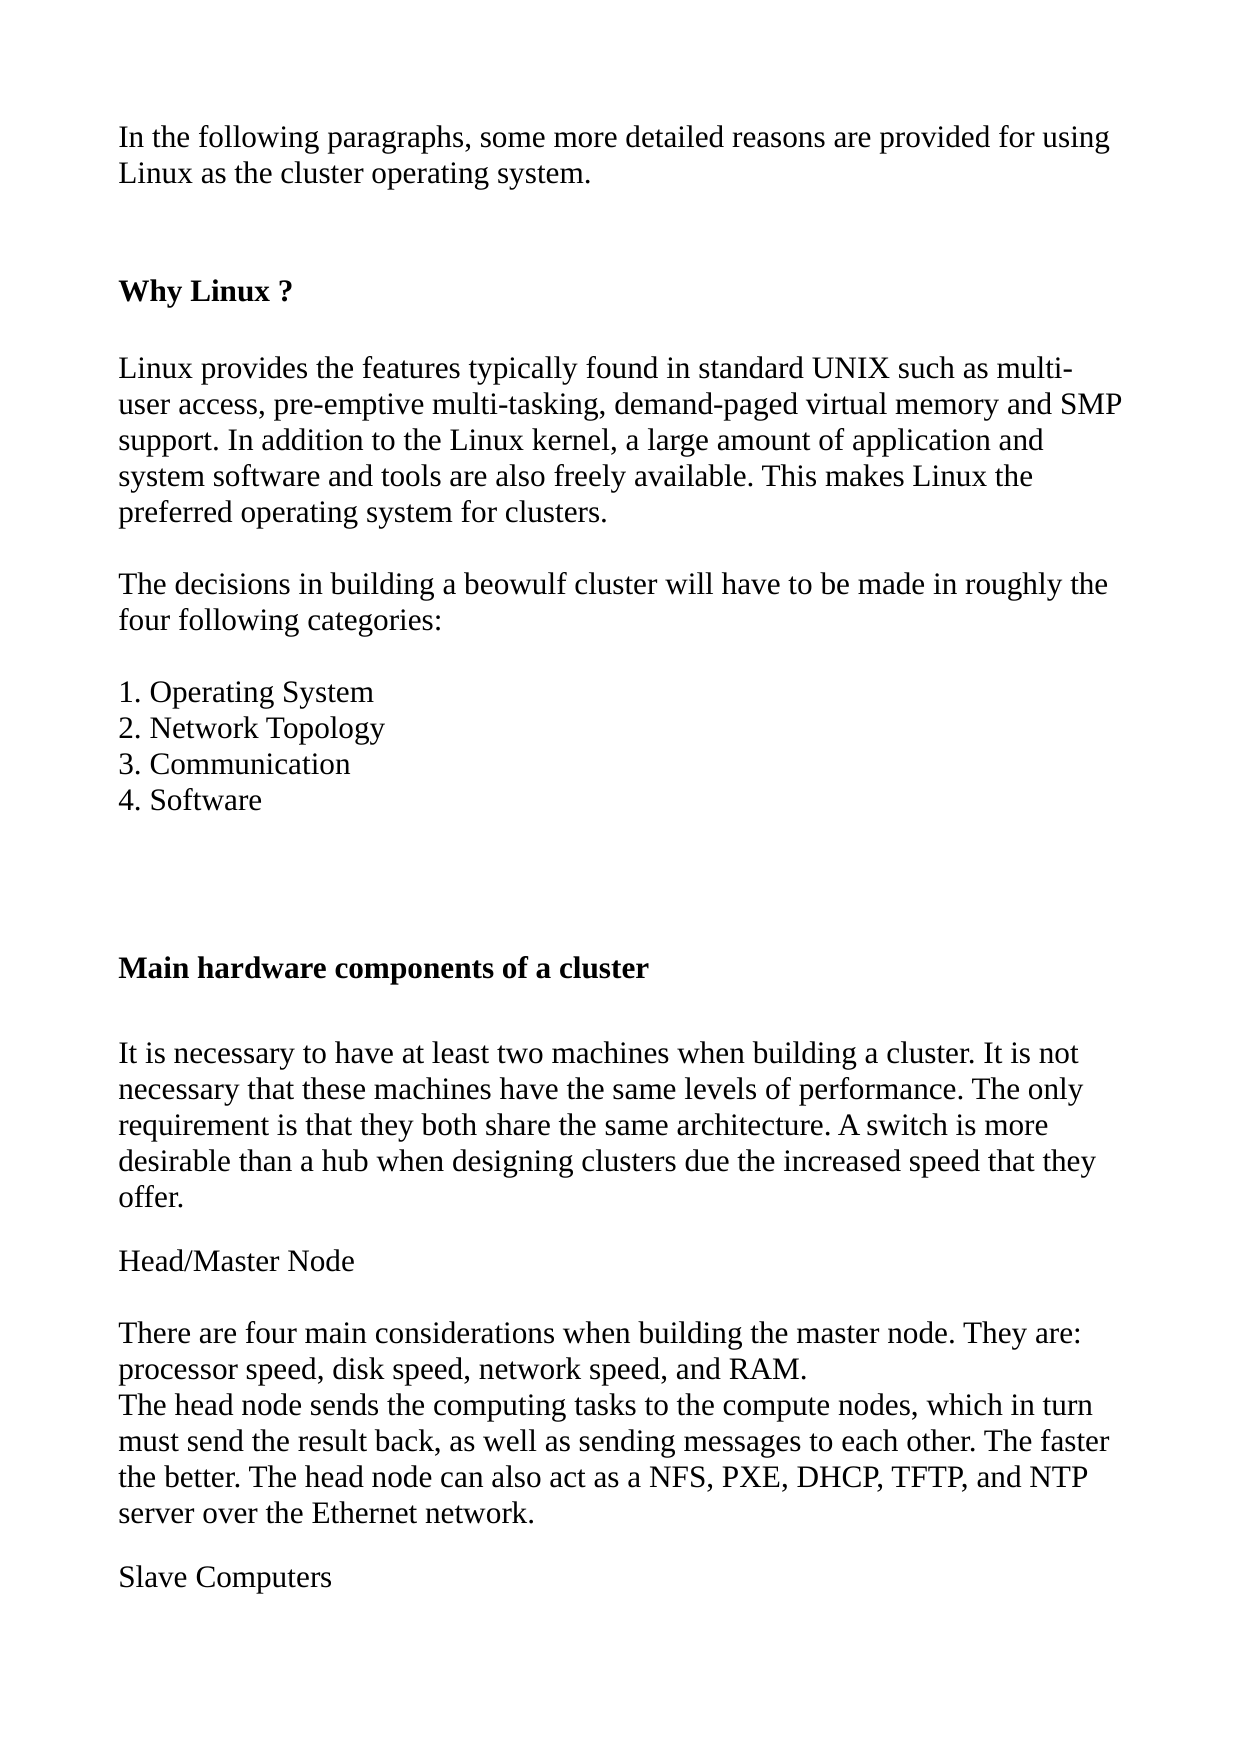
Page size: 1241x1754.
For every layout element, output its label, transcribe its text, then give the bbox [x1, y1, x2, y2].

text 1. Operating System [118, 673, 1122, 709]
text Head/Master Node [118, 1242, 1122, 1278]
subtitle Why Linux ? [118, 272, 1122, 308]
subtitle Main hardware components of a cluster [118, 950, 1122, 986]
text In the following paragraphs, some more detailed reasons are provided for using Linux as the cluster operating system. [118, 118, 1122, 190]
text The decisions in building a beowulf cluster will have to be made in roughly the four following categories: [118, 565, 1122, 637]
text It is necessary to have at least two machines when building a cluster. It is not necessary that these machines have the same levels of performance. The only requirement is that they both share the same architecture. A switch is more desirable than a hub when designing clusters due the increased speed that they offer. [118, 1034, 1122, 1214]
text 2. Network Topology [118, 709, 1122, 745]
text 4. Software [118, 781, 1122, 817]
text The head node sends the computing tasks to the compute nodes, which in turn must send the result back, as well as sending messages to each other. The faster the better. The head node can also act as a NFS, PXE, DHCP, TFTP, and NTP server over the Ethernet network. [118, 1386, 1122, 1559]
text 3. Communication [118, 745, 1122, 781]
text Slave Computers [118, 1559, 1122, 1595]
text There are four main considerations when building the master node. They are: processor speed, disk speed, network speed, and RAM. [118, 1314, 1122, 1386]
text Linux provides the features typically found in standard UNIX such as multi-user access, pre-emptive multi-tasking, demand-paged virtual memory and SMP support. In addition to the Linux kernel, a large amount of application and system software and tools are also freely available. This makes Linux the preferred operating system for clusters. [118, 350, 1122, 529]
